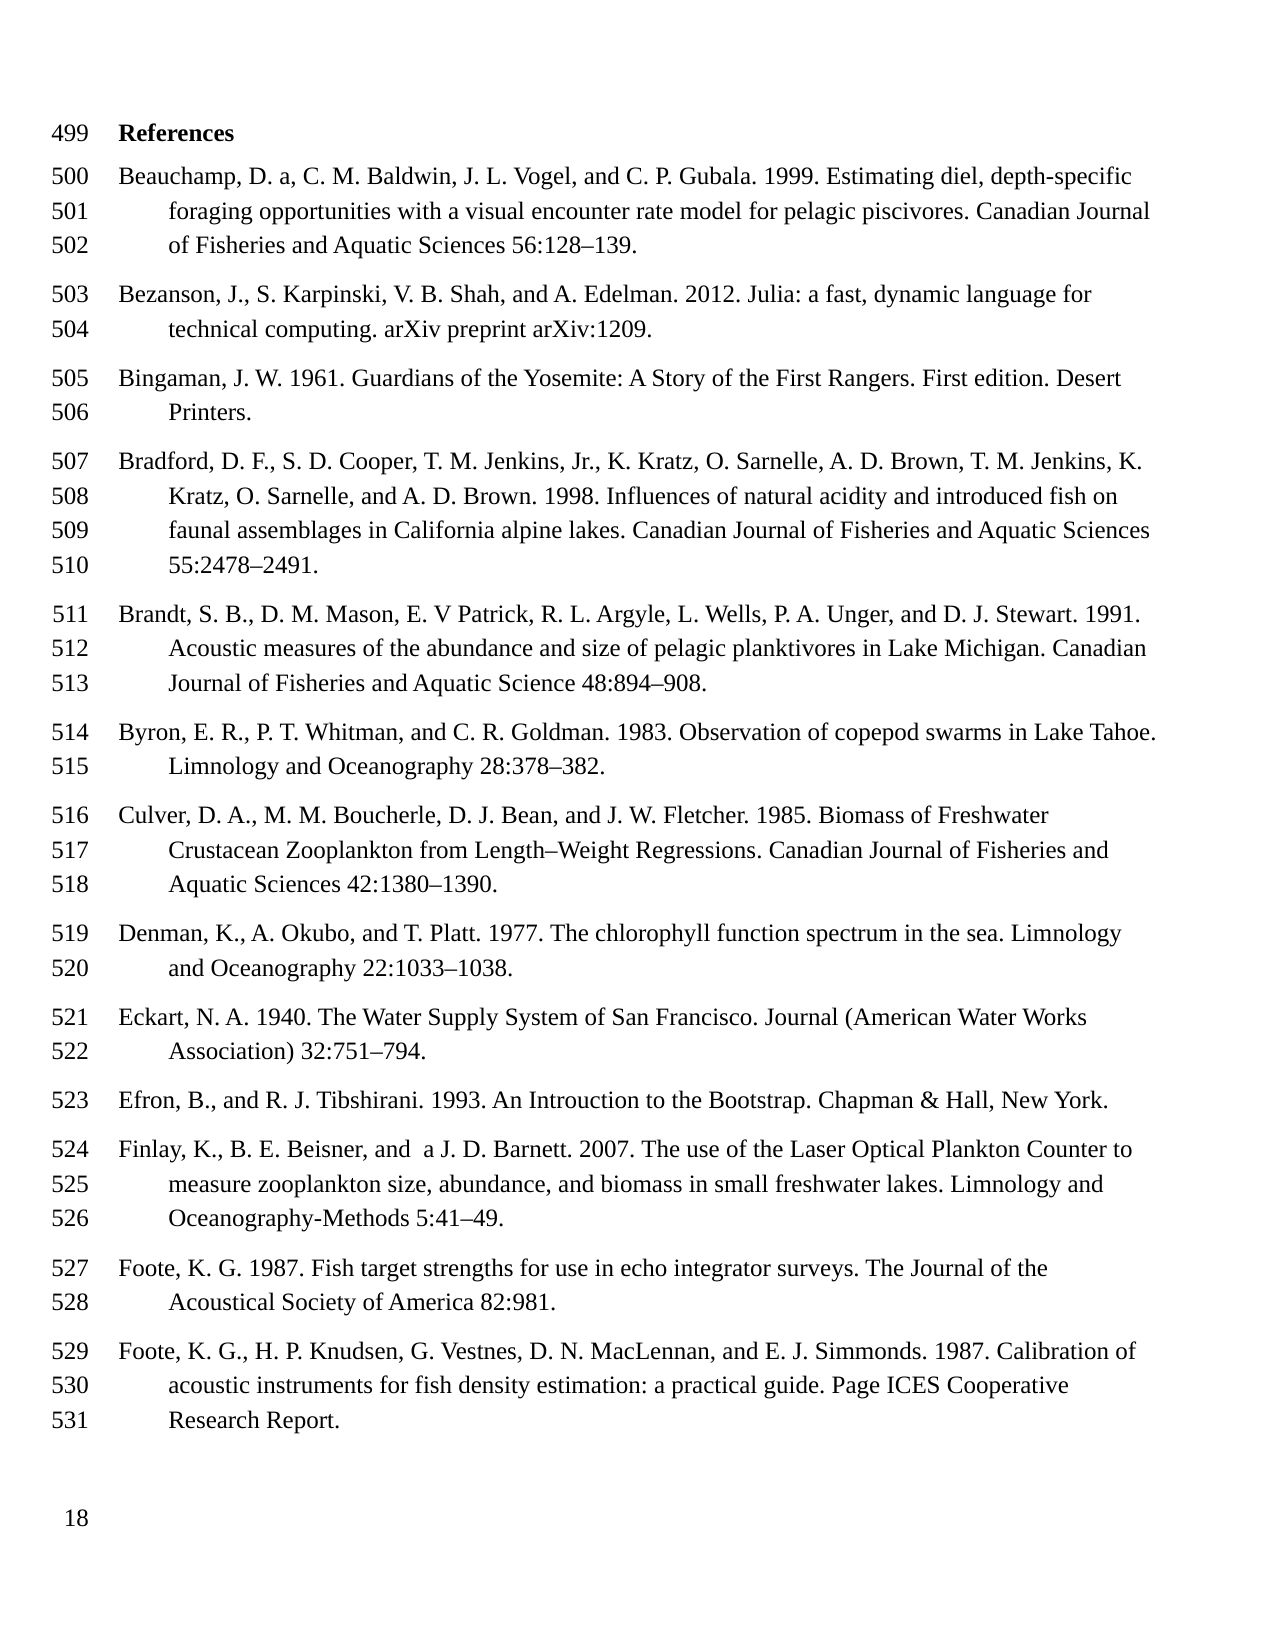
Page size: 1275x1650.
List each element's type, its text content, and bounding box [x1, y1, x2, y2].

text References [118, 118, 1157, 147]
text Eckart, N. A. 1940. The Water Supply System of San Francisco. Journal (American Water Works Association) 32:751–794. [118, 1002, 1157, 1065]
text Efron, B., and R. J. Tibshirani. 1993. An Introuction to the Bootstrap. Chapman & Hall, New York. [118, 1086, 1157, 1114]
text Foote, K. G. 1987. Fish target strengths for use in echo integrator surveys. The Journal of the Acoustical Society of America 82:981. [118, 1253, 1157, 1316]
text Bradford, D. F., S. D. Cooper, T. M. Jenkins, Jr., K. Kratz, O. Sarnelle, A. D. Brown, T. M. Jenkins, K. Kratz, O. Sarnelle, and A. D. Brown. 1998. Influences of natural acidity and introduced fish on faunal assemblages in California alpine lakes. Canadian Journal of Fisheries and Aquatic Sciences 55:2478–2491. [118, 446, 1157, 578]
text Denman, K., A. Okubo, and T. Platt. 1977. The chlorophyll function spectrum in the sea. Limnology and Oceanography 22:1033–1038. [118, 918, 1157, 982]
text Byron, E. R., P. T. Whitman, and C. R. Goldman. 1983. Observation of copepod swarms in Lake Tahoe. Limnology and Oceanography 28:378–382. [118, 717, 1157, 780]
text Finlay, K., B. E. Beisner, and a J. D. Barnett. 2007. The use of the Laser Optical Plankton Counter to measure zooplankton size, abundance, and biomass in small freshwater lakes. Limnology and Oceanography-Methods 5:41–49. [118, 1134, 1157, 1232]
text Bezanson, J., S. Karpinski, V. B. Shah, and A. Edelman. 2012. Julia: a fast, dynamic language for technical computing. arXiv preprint arXiv:1209. [118, 279, 1157, 342]
text Foote, K. G., H. P. Knudsen, G. Vestnes, D. N. MacLennan, and E. J. Simmonds. 1987. Calibration of acoustic instruments for fish density estimation: a practical guide. Page ICES Cooperative Research Report. [118, 1336, 1157, 1434]
text Culver, D. A., M. M. Boucherle, D. J. Bean, and J. W. Fletcher. 1985. Biomass of Freshwater Crustacean Zooplankton from Length–Weight Regressions. Canadian Journal of Fisheries and Aquatic Sciences 42:1380–1390. [118, 800, 1157, 898]
text Bingaman, J. W. 1961. Guardians of the Yosemite: A Story of the First Rangers. First edition. Desert Printers. [118, 363, 1157, 426]
text Beauchamp, D. a, C. M. Baldwin, J. L. Vogel, and C. P. Gubala. 1999. Estimating diel, depth-specific foraging opportunities with a visual encounter rate model for pelagic piscivores. Canadian Journal of Fisheries and Aquatic Sciences 56:128–139. [118, 161, 1157, 259]
text Brandt, S. B., D. M. Mason, E. V Patrick, R. L. Argyle, L. Wells, P. A. Unger, and D. J. Stewart. 1991. Acoustic measures of the abundance and size of pelagic planktivores in Lake Michigan. Canadian Journal of Fisheries and Aquatic Science 48:894–908. [118, 599, 1157, 697]
